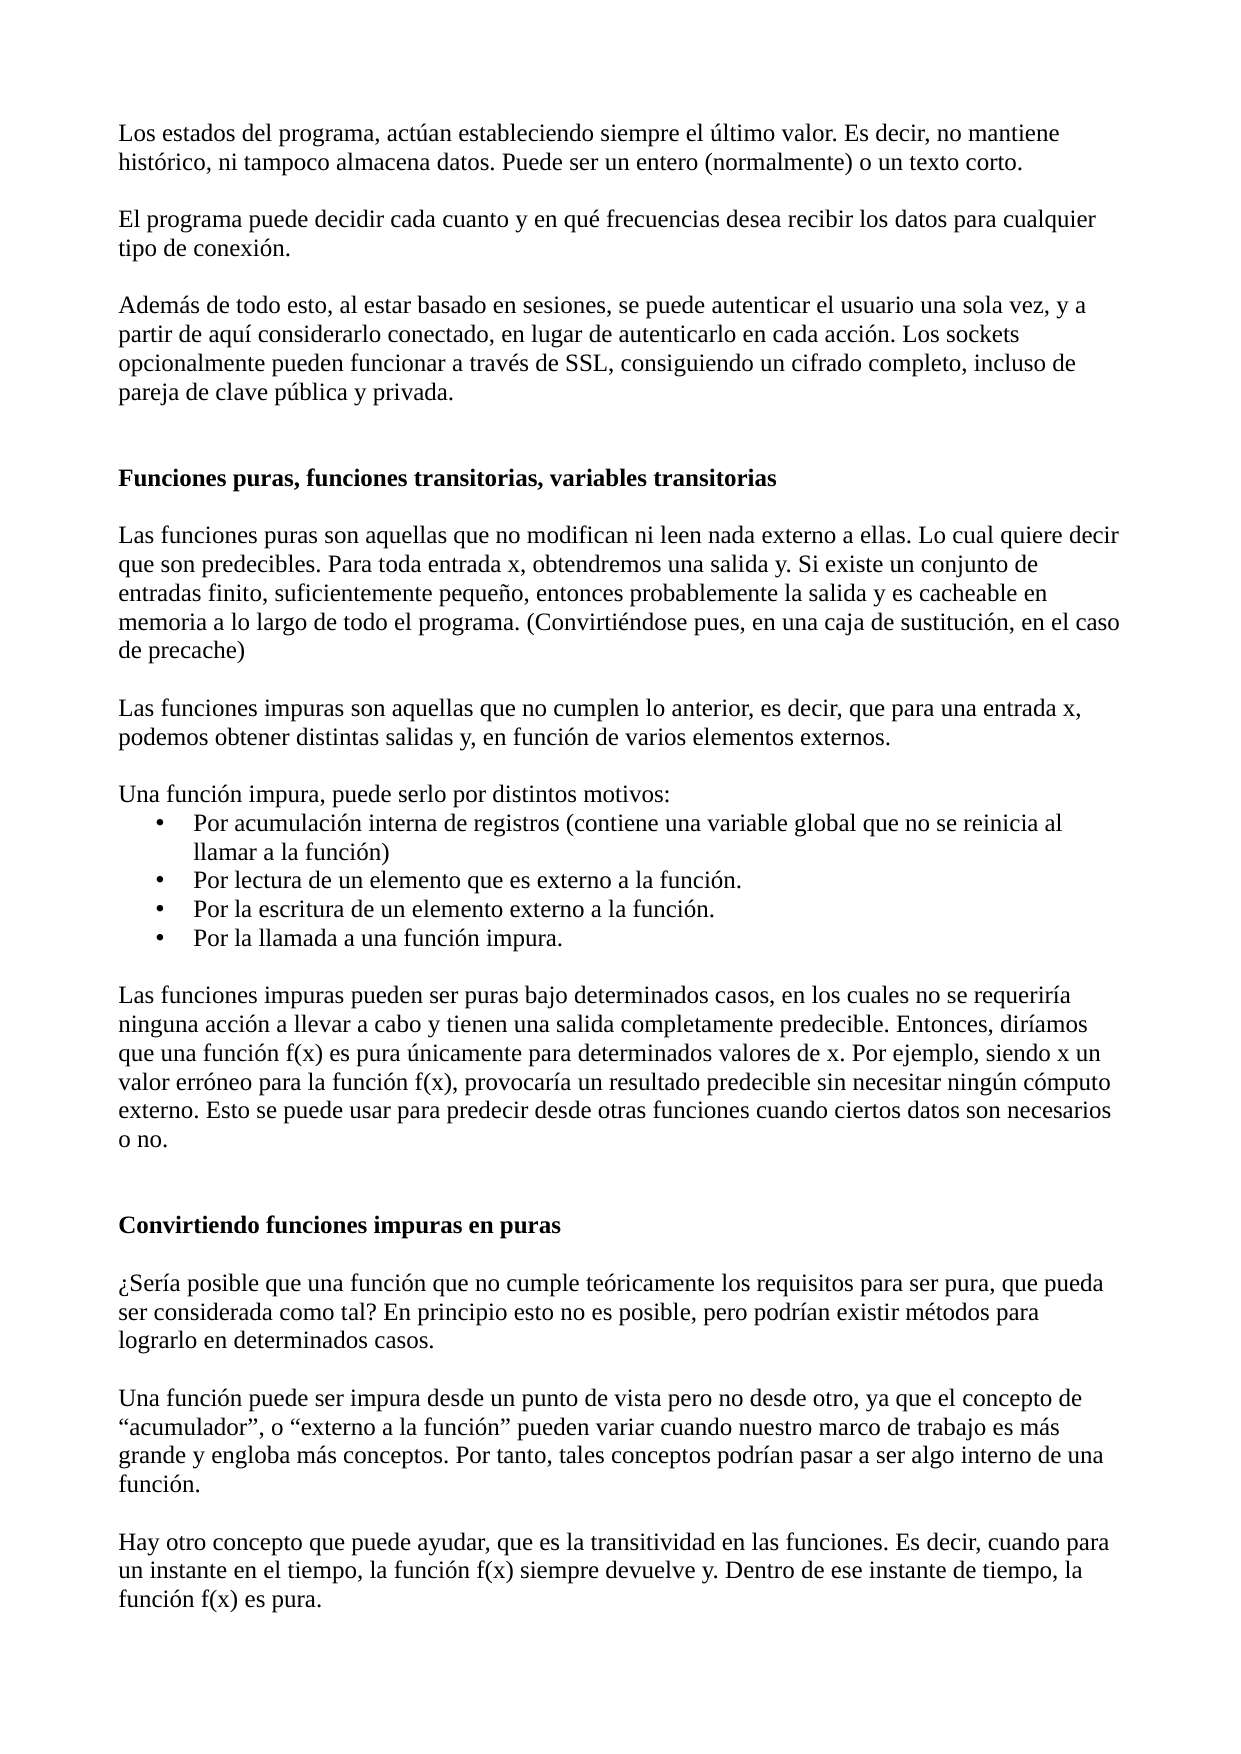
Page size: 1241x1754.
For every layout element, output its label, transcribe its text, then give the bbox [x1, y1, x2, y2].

text ¿Sería posible que una función que no cumple teóricamente los requisitos para ser pura, que pueda ser considerada como tal? En principio esto no es posible, pero podrían existir métodos para lograrlo en determinados casos. [118, 1268, 1122, 1354]
text Las funciones puras son aquellas que no modifican ni leen nada externo a ellas. Lo cual quiere decir que son predecibles. Para toda entrada x, obtendremos una salida y. Si existe un conjunto de entradas finito, suficientemente pequeño, entonces probablemente la salida y es cacheable en memoria a lo largo de todo el programa. (Convirtiéndose pues, en una caja de sustitución, en el caso de precache) [118, 521, 1122, 664]
text Funciones puras, funciones transitorias, variables transitorias [118, 463, 1122, 492]
text Además de todo esto, al estar basado en sesiones, se puede autenticar el usuario una sola vez, y a partir de aquí considerarlo conectado, en lugar de autenticarlo en cada acción. Los sockets opcionalmente pueden funcionar a través de SSL, consiguiendo un cifrado completo, incluso de pareja de clave pública y privada. [118, 291, 1122, 406]
list Por acumulación interna de registros (contiene una variable global que no se reinicia al llamar a la función) [156, 808, 1122, 866]
text El programa puede decidir cada cuanto y en qué frecuencias desea recibir los datos para cualquier tipo de conexión. [118, 204, 1122, 262]
list Por la llamada a una función impura. [156, 923, 1122, 952]
text Convirtiendo funciones impuras en puras [118, 1211, 1122, 1239]
text Las funciones impuras pueden ser puras bajo determinados casos, en los cuales no se requeriría ninguna acción a llevar a cabo y tienen una salida completamente predecible. Entonces, diríamos que una función f(x) es pura únicamente para determinados valores de x. Por ejemplo, siendo x un valor erróneo para la función f(x), provocaría un resultado predecible sin necesitar ningún cómputo externo. Esto se puede usar para predecir desde otras funciones cuando ciertos datos son necesarios o no. [118, 981, 1122, 1153]
text Una función puede ser impura desde un punto de vista pero no desde otro, ya que el concepto de “acumulador”, o “externo a la función” pueden variar cuando nuestro marco de trabajo es más grande y engloba más conceptos. Por tanto, tales conceptos podrían pasar a ser algo interno de una función. [118, 1383, 1122, 1498]
text Las funciones impuras son aquellas que no cumplen lo anterior, es decir, que para una entrada x, podemos obtener distintas salidas y, en función de varios elementos externos. [118, 693, 1122, 751]
text Una función impura, puede serlo por distintos motivos: [118, 779, 1122, 808]
text Hay otro concepto que puede ayudar, que es la transitividad en las funciones. Es decir, cuando para un instante en el tiempo, la función f(x) siempre devuelve y. Dentro de ese instante de tiempo, la función f(x) es pura. [118, 1527, 1122, 1613]
text Los estados del programa, actúan estableciendo siempre el último valor. Es decir, no mantiene histórico, ni tampoco almacena datos. Puede ser un entero (normalmente) o un texto corto. [118, 118, 1122, 176]
list Por lectura de un elemento que es externo a la función. [156, 866, 1122, 894]
list Por la escritura de un elemento externo a la función. [156, 894, 1122, 923]
